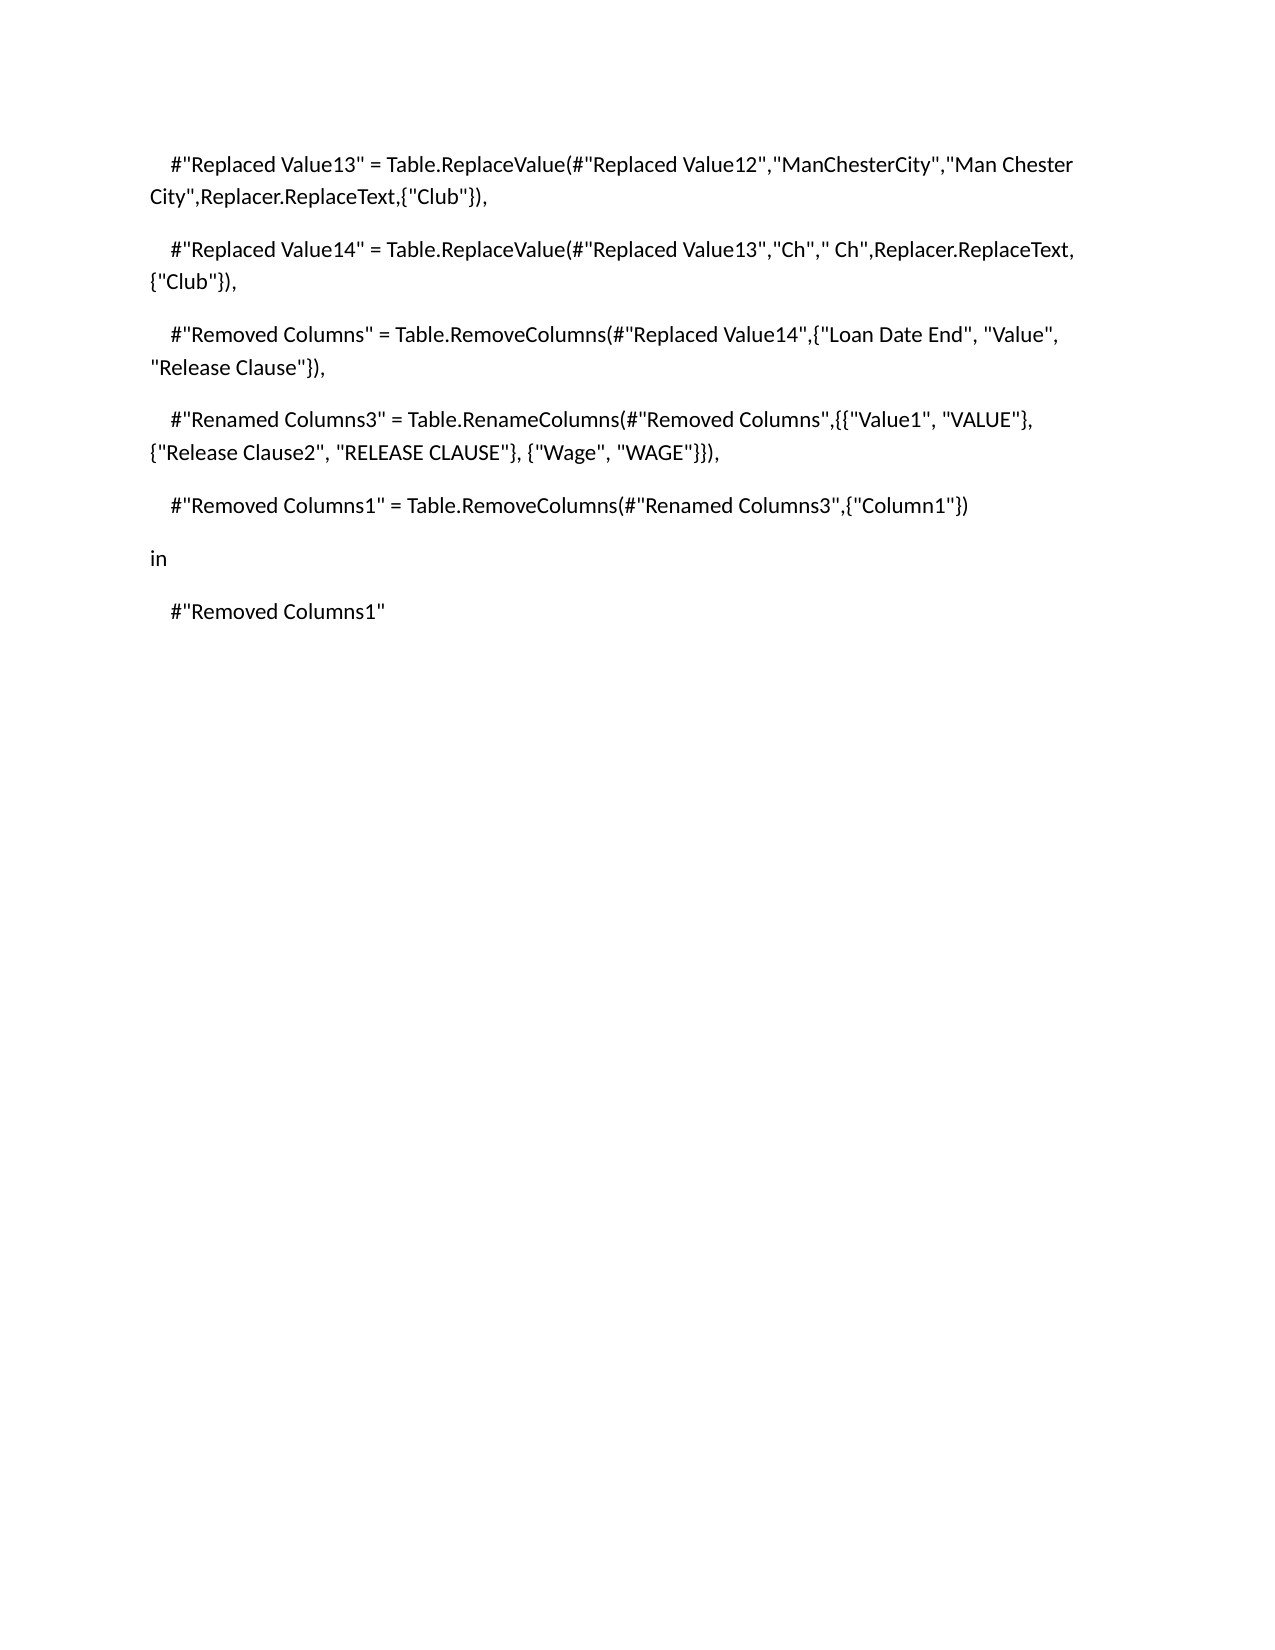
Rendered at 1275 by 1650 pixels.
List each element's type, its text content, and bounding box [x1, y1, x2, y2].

text #"Renamed Columns3" = Table.RenameColumns(#"Removed Columns",{{"Value1", "VALUE"}, {"Release Clause2", "RELEASE CLAUSE"}, {"Wage", "WAGE"}}), [150, 406, 1125, 466]
text #"Removed Columns1" [150, 597, 1125, 625]
text #"Removed Columns" = Table.RemoveColumns(#"Replaced Value14",{"Loan Date End", "Value", "Release Clause"}), [150, 320, 1125, 381]
text #"Replaced Value13" = Table.ReplaceValue(#"Replaced Value12","ManChesterCity","Man Chester City",Replacer.ReplaceText,{"Club"}), [150, 150, 1125, 210]
text #"Replaced Value14" = Table.ReplaceValue(#"Replaced Value13","Ch"," Ch",Replacer.ReplaceText,{"Club"}), [150, 235, 1125, 295]
text #"Removed Columns1" = Table.RemoveColumns(#"Renamed Columns3",{"Column1"}) [150, 491, 1125, 519]
text in [150, 544, 1125, 572]
